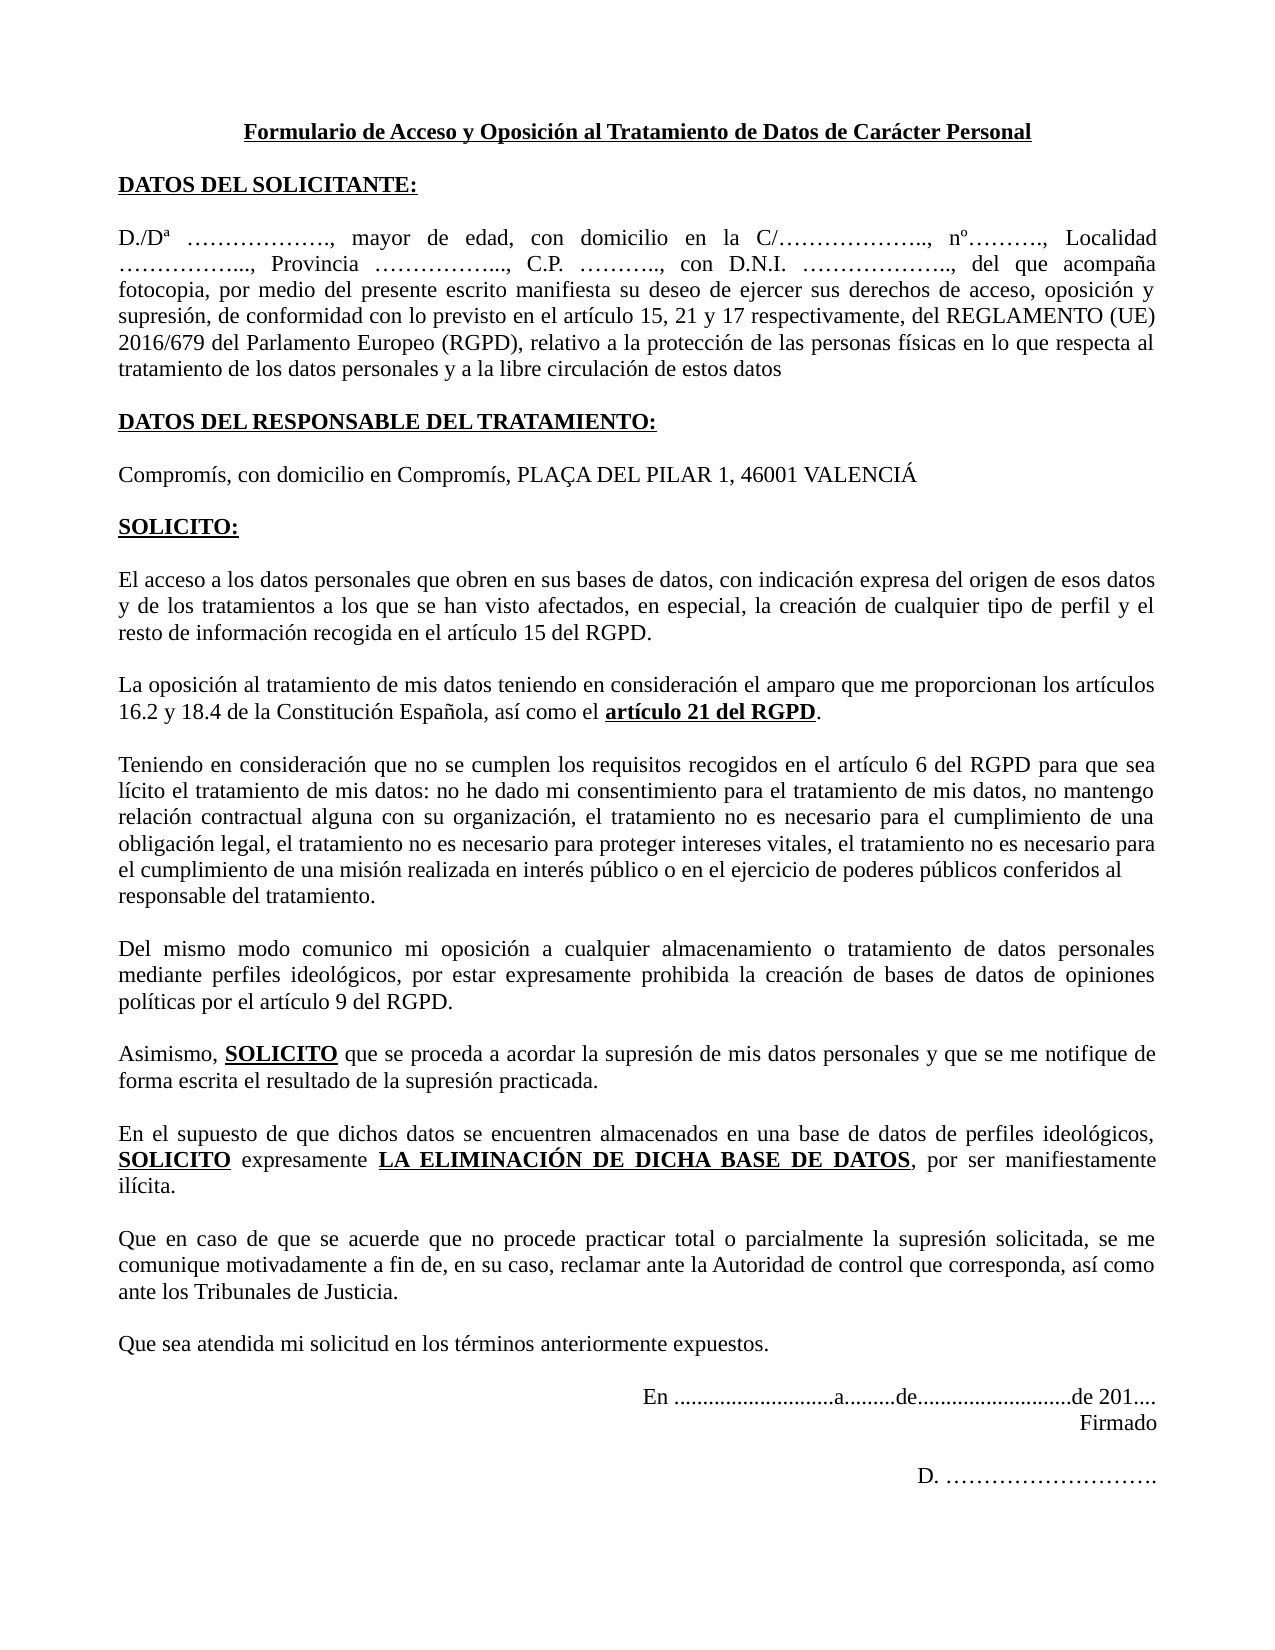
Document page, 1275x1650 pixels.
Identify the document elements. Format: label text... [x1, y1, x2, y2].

text Firmado [118, 1409, 1157, 1436]
text Compromís, con domicilio en Compromís, PLAÇA DEL PILAR 1, 46001 VALENCIÁ [118, 461, 1157, 487]
text DATOS DEL SOLICITANTE: [118, 171, 1157, 197]
text Asimismo, SOLICITO que se proceda a acordar la supresión de mis datos personales y que se me notifique de forma escrita el resultado de la supresión practicada. [118, 1041, 1157, 1093]
text SOLICITO: [118, 513, 1157, 540]
text D./Dª ………………., mayor de edad, con domicilio en la C/……………….., nº………., Localidad ……………..., Provincia ……………..., C.P. ……….., con D.N.I. ……………….., del que acompaña fotocopia, por medio del presente escrito manifiesta su deseo de ejercer sus derechos de acceso, oposición y supresión, de conformidad con lo previsto en el artículo 15, 21 y 17 respectivamente, del REGLAMENTO (UE) 2016/679 del Parlamento Europeo (RGPD), relativo a la protección de las personas físicas en lo que respecta al tratamiento de los datos personales y a la libre circulación de estos datos [118, 223, 1157, 382]
text DATOS DEL RESPONSABLE DEL TRATAMIENTO: [118, 408, 1157, 434]
text D. ………………………. [118, 1462, 1157, 1488]
text El acceso a los datos personales que obren en sus bases de datos, con indicación expresa del origen de esos datos y de los tratamientos a los que se han visto afectados, en especial, la creación de cualquier tipo de perfil y el resto de información recogida en el artículo 15 del RGPD. [118, 566, 1157, 645]
text responsable del tratamiento. [118, 882, 1157, 909]
text Teniendo en consideración que no se cumplen los requisitos recogidos en el artículo 6 del RGPD para que sea lícito el tratamiento de mis datos: no he dado mi consentimiento para el tratamiento de mis datos, no mantengo relación contractual alguna con su organización, el tratamiento no es necesario para el cumplimiento de una obligación legal, el tratamiento no es necesario para proteger intereses vitales, el tratamiento no es necesario para el cumplimiento de una misión realizada en interés público o en el ejercicio de poderes públicos conferidos al [118, 751, 1157, 882]
text Del mismo modo comunico mi oposición a cualquier almacenamiento o tratamiento de datos personales mediante perfiles ideológicos, por estar expresamente prohibida la creación de bases de datos de opiniones políticas por el artículo 9 del RGPD. [118, 935, 1157, 1014]
text La oposición al tratamiento de mis datos teniendo en consideración el amparo que me proporcionan los artículos 16.2 y 18.4 de la Constitución Española, así como el artículo 21 del RGPD. [118, 672, 1157, 724]
text Que en caso de que se acuerde que no procede practicar total o parcialmente la supresión solicitada, se me comunique motivadamente a fin de, en su caso, reclamar ante la Autoridad de control que corresponda, así como ante los Tribunales de Justicia. [118, 1225, 1157, 1304]
text Formulario de Acceso y Oposición al Tratamiento de Datos de Carácter Personal [118, 118, 1157, 144]
text En el supuesto de que dichos datos se encuentren almacenados en una base de datos de perfiles ideológicos, SOLICITO expresamente LA ELIMINACIÓN DE DICHA BASE DE DATOS, por ser manifiestamente ilícita. [118, 1119, 1157, 1199]
text En ............................a.........de...........................de 201.... [118, 1383, 1157, 1409]
text Que sea atendida mi solicitud en los términos anteriormente expuestos. [118, 1330, 1157, 1357]
